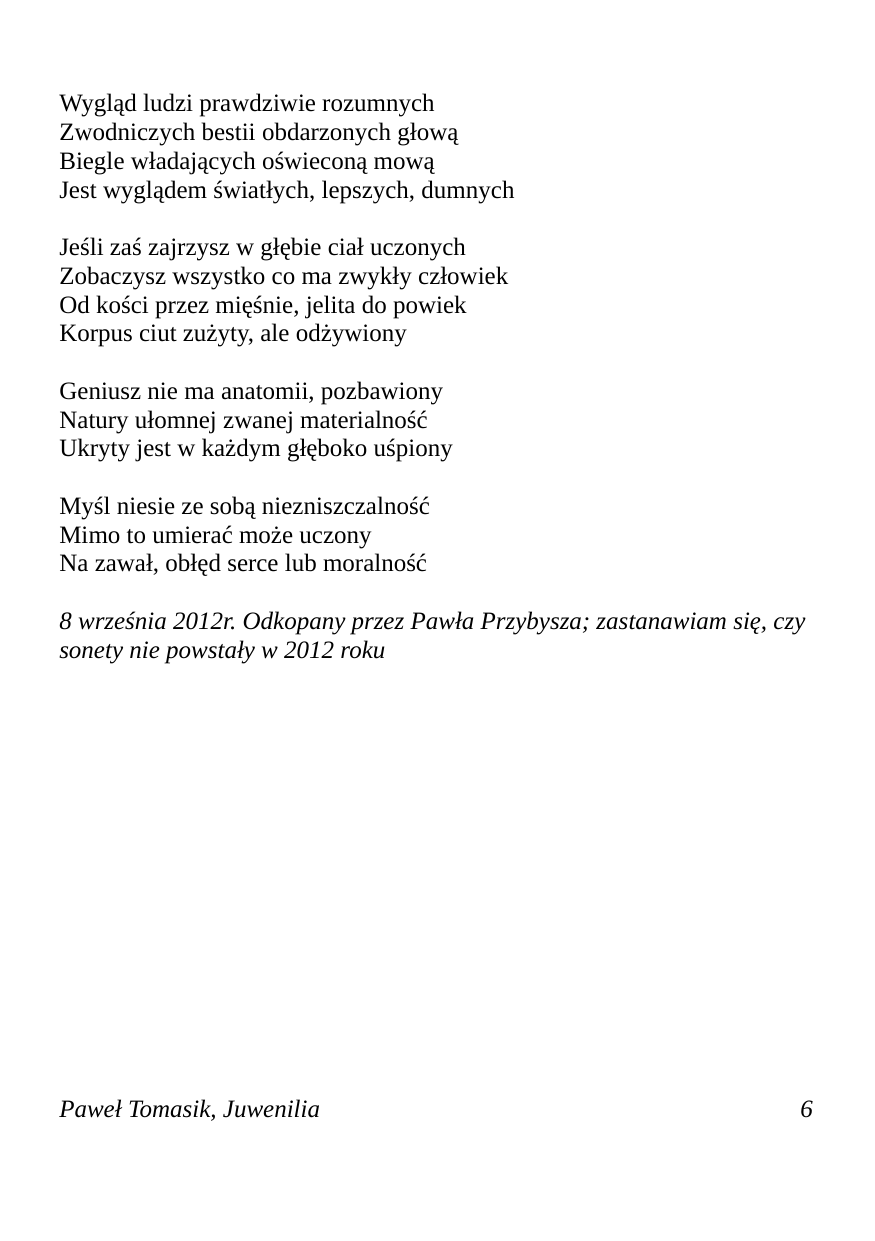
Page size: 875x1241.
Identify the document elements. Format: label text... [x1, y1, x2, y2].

text Biegle władających oświeconą mową [59, 146, 815, 175]
text Korpus ciut zużyty, ale odżywiony [59, 318, 815, 347]
text Ukryty jest w każdym głęboko uśpiony [59, 433, 815, 462]
text Myśl niesie ze sobą niezniszczalność [59, 491, 815, 520]
text Od kości przez mięśnie, jelita do powiek [59, 290, 815, 318]
text 8 września 2012r. Odkopany przez Pawła Przybysza; zastanawiam się, czy sonety nie powstały w 2012 roku [59, 606, 815, 663]
text Na zawał, obłęd serce lub moralność [59, 548, 815, 577]
text Mimo to umierać może uczony [59, 520, 815, 548]
text Geniusz nie ma anatomii, pozbawiony [59, 376, 815, 405]
text Jeśli zaś zajrzysz w głębie ciał uczonych [59, 232, 815, 261]
text Jest wyglądem światłych, lepszych, dumnych [59, 175, 815, 203]
text Zwodniczych bestii obdarzonych głową [59, 117, 815, 146]
text Zobaczysz wszystko co ma zwykły człowiek [59, 261, 815, 290]
text Wygląd ludzi prawdziwie rozumnych [59, 88, 815, 117]
text Natury ułomnej zwanej materialność [59, 405, 815, 433]
